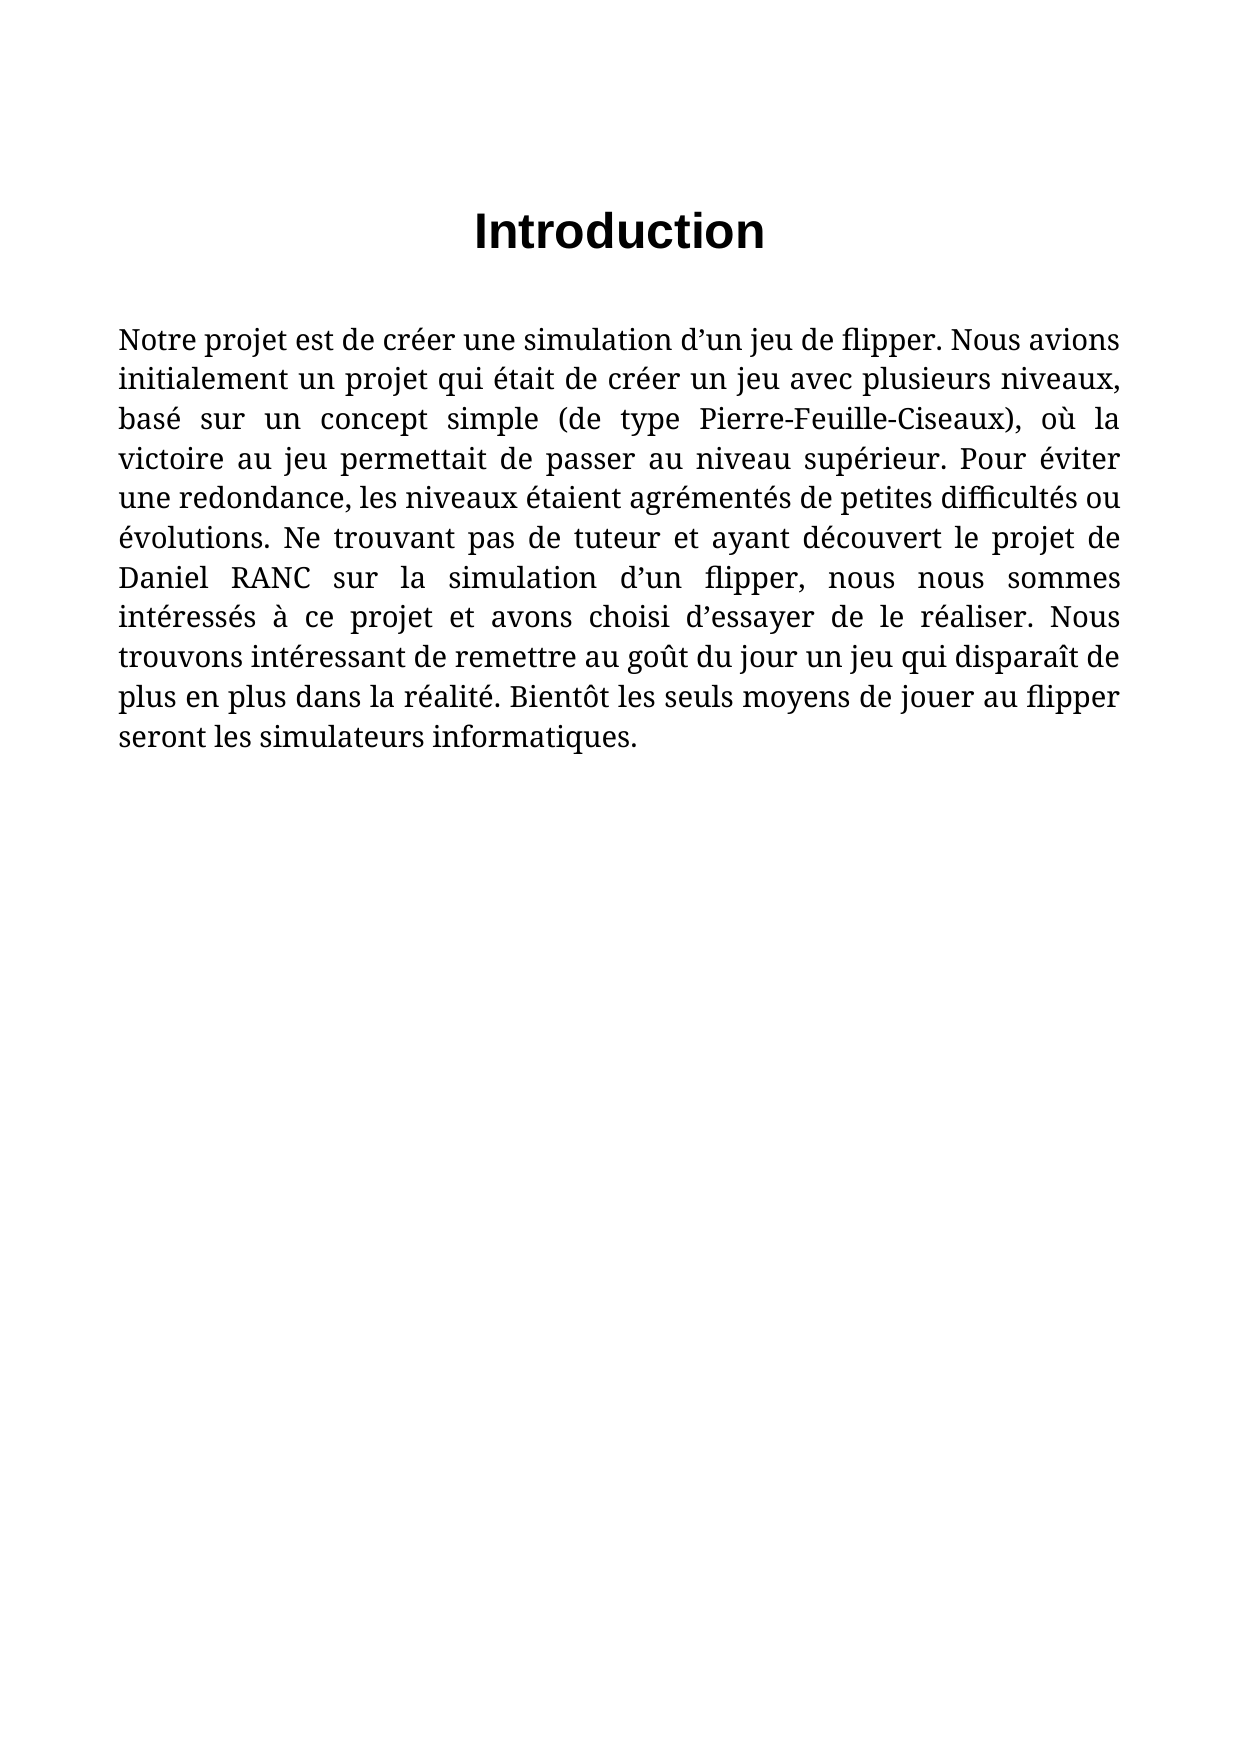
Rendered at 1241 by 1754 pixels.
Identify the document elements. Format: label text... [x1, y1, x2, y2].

text Notre projet est de créer une simulation d’un jeu de flipper. Nous avions initialement un projet qui était de créer un jeu avec plusieurs niveaux, basé sur un concept simple (de type Pierre-Feuille-Ciseaux), où la victoire au jeu permettait de passer au niveau supérieur. Pour éviter une redondance, les niveaux étaient agrémentés de petites difficultés ou évolutions. Ne trouvant pas de tuteur et ayant découvert le projet de Daniel RANC sur la simulation d’un flipper, nous nous sommes intéressés à ce projet et avons choisi d’essayer de le réaliser. Nous trouvons intéressant de remettre au goût du jour un jeu qui disparaît de plus en plus dans la réalité. Bientôt les seuls moyens de jouer au flipper seront les simulateurs informatiques. [118, 319, 1122, 756]
subtitle Introduction [118, 201, 1122, 259]
